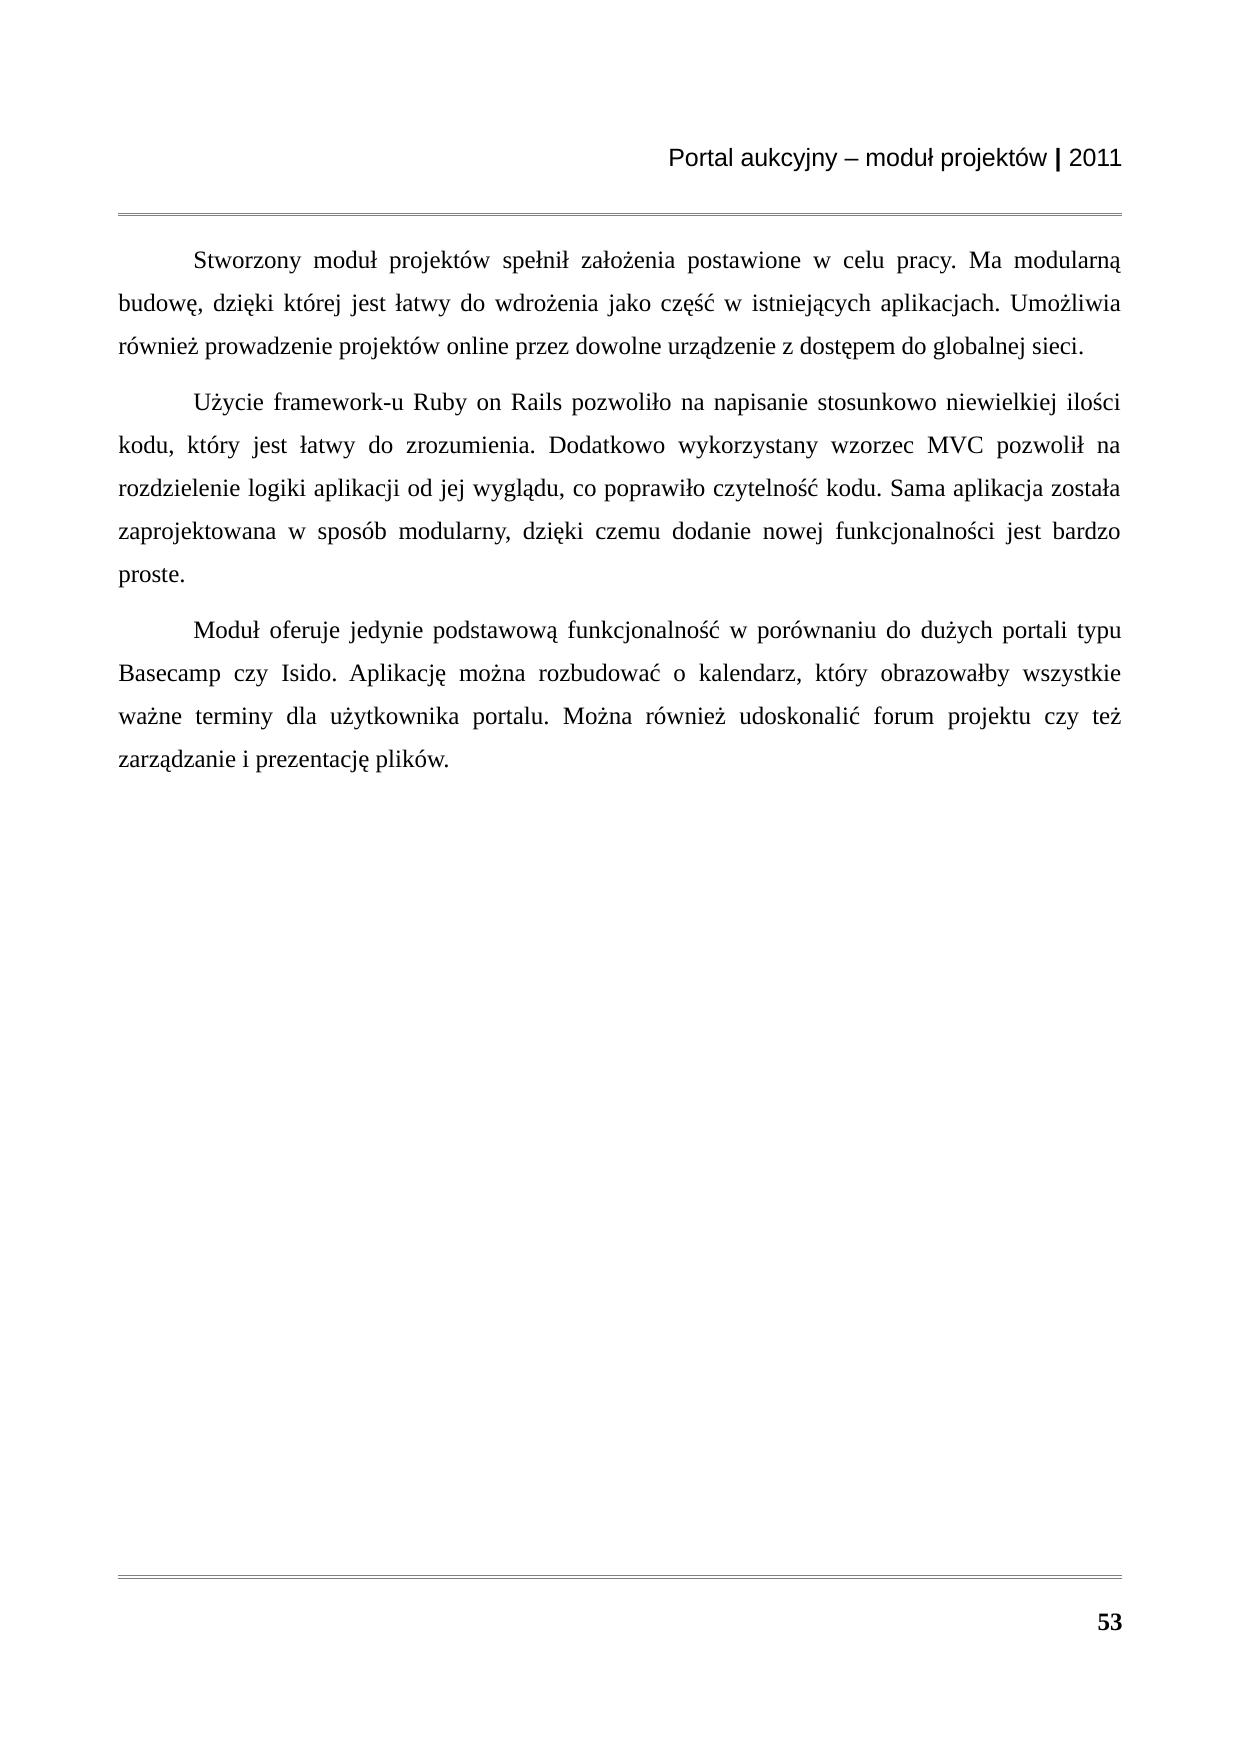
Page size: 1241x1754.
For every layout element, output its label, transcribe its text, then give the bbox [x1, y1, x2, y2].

text Moduł oferuje jedynie podstawową funkcjonalność w porównaniu do dużych portali typu Basecamp czy Isido. Aplikację można rozbudować o kalendarz, który obrazowałby wszystkie ważne terminy dla użytkownika portalu. Można również udoskonalić forum projektu czy też zarządzanie i prezentację plików. [118, 615, 1122, 773]
text Stworzony moduł projektów spełnił założenia postawione w celu pracy. Ma modularną budowę, dzięki której jest łatwy do wdrożenia jako część w istniejących aplikacjach. Umożliwia również prowadzenie projektów online przez dowolne urządzenie z dostępem do globalnej sieci. [118, 245, 1122, 360]
text Użycie framework-u Ruby on Rails pozwoliło na napisanie stosunkowo niewielkiej ilości kodu, który jest łatwy do zrozumienia. Dodatkowo wykorzystany wzorzec MVC pozwolił na rozdzielenie logiki aplikacji od jej wyglądu, co poprawiło czytelność kodu. Sama aplikacja została zaprojektowana w sposób modularny, dzięki czemu dodanie nowej funkcjonalności jest bardzo proste. [118, 387, 1122, 588]
